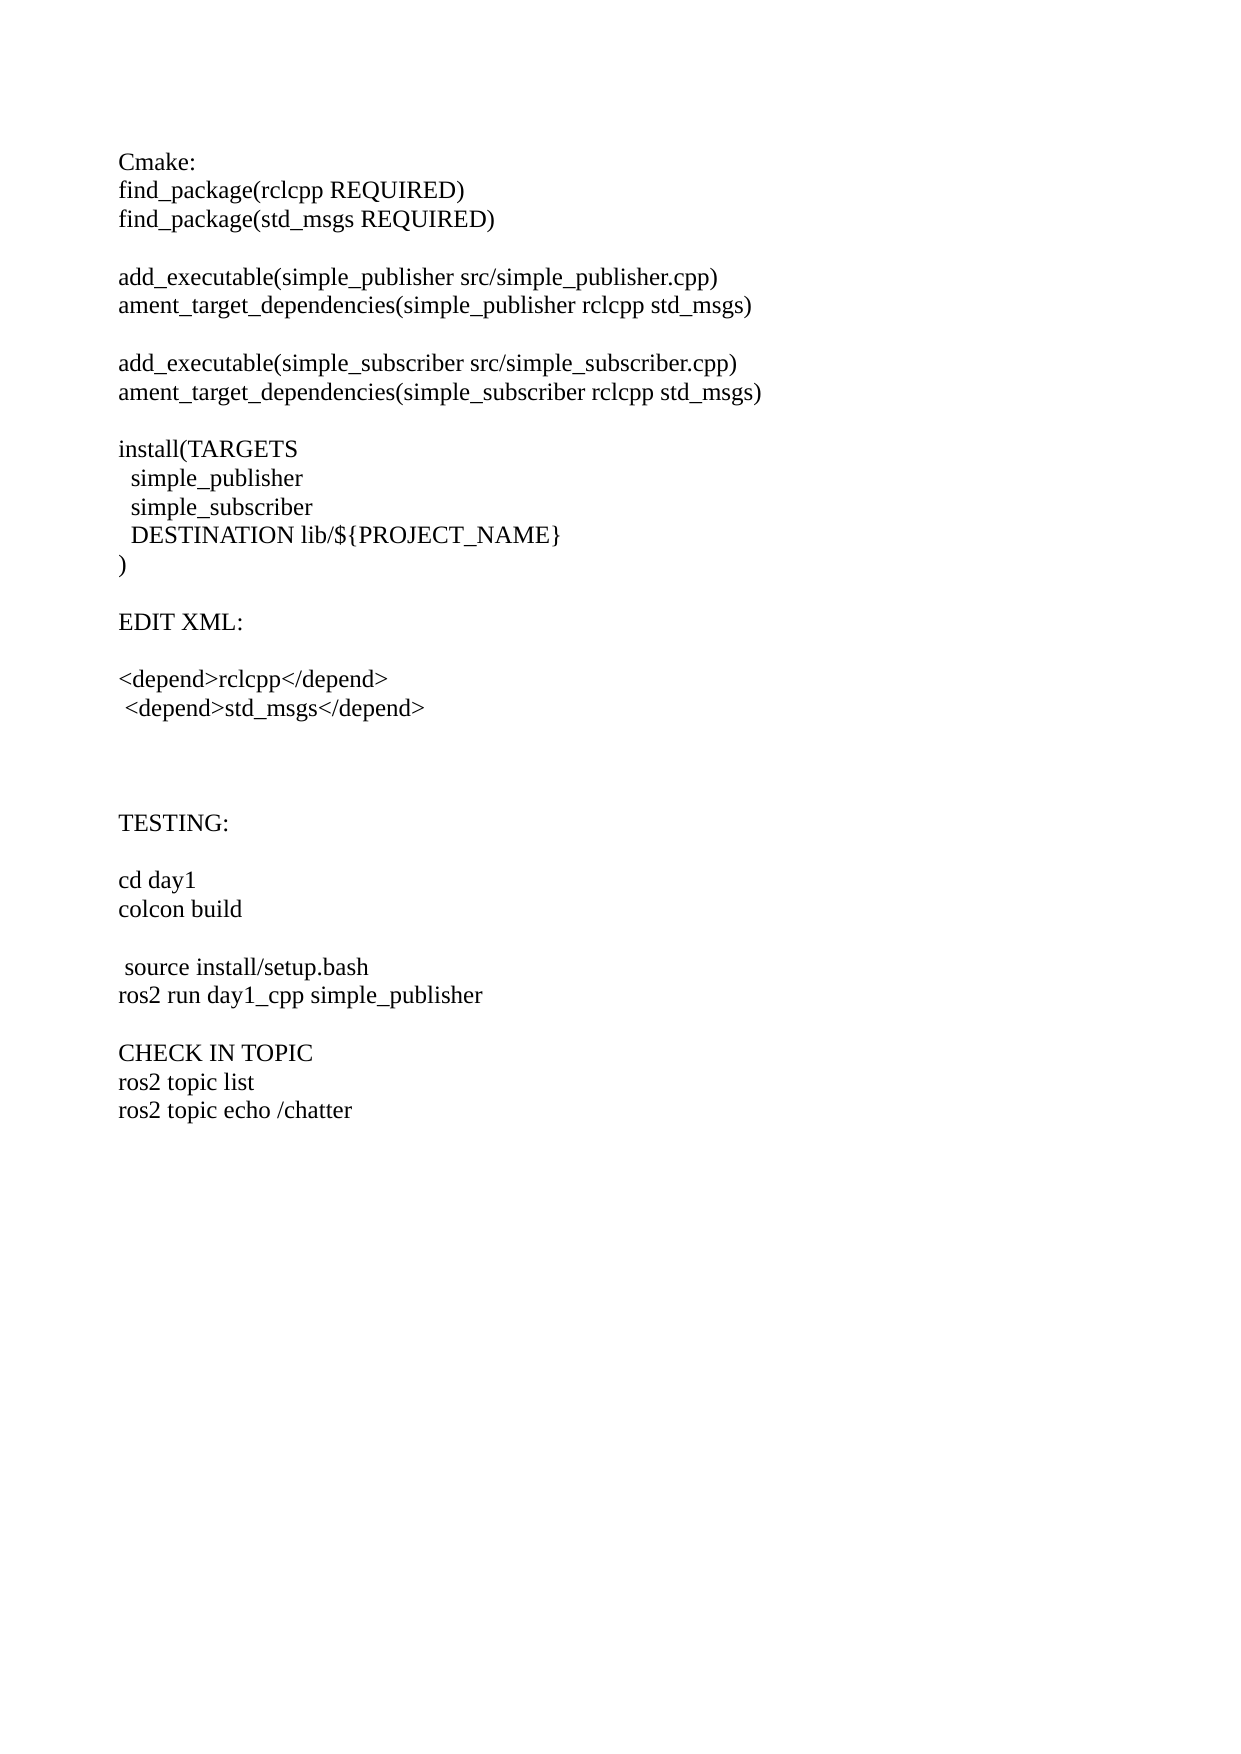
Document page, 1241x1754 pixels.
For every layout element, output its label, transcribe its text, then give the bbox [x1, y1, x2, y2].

text ament_target_dependencies(simple_publisher rclcpp std_msgs) [118, 291, 1122, 319]
text ros2 topic list ros2 topic echo /chatter [118, 1067, 1122, 1124]
text add_executable(simple_subscriber src/simple_subscriber.cpp) [118, 348, 1122, 377]
text CHECK IN TOPIC [118, 1038, 1122, 1067]
text install(TARGETS [118, 434, 1122, 463]
text add_executable(simple_publisher src/simple_publisher.cpp) [118, 262, 1122, 291]
text EDIT XML: [118, 607, 1122, 636]
text ament_target_dependencies(simple_subscriber rclcpp std_msgs) [118, 377, 1122, 406]
text DESTINATION lib/${PROJECT_NAME} [118, 521, 1122, 549]
text find_package(std_msgs REQUIRED) [118, 204, 1122, 233]
text <depend>rclcpp</depend> [118, 664, 1122, 693]
text <depend>std_msgs</depend> TESTING: cd day1 [118, 693, 1122, 894]
text simple_publisher [118, 463, 1122, 492]
text source install/setup.bash ros2 run day1_cpp simple_publisher [118, 952, 1122, 1009]
text find_package(rclcpp REQUIRED) [118, 176, 1122, 204]
text colcon build [118, 894, 1122, 923]
text ) [118, 549, 1122, 578]
text Cmake: [118, 147, 1122, 176]
text simple_subscriber [118, 492, 1122, 521]
